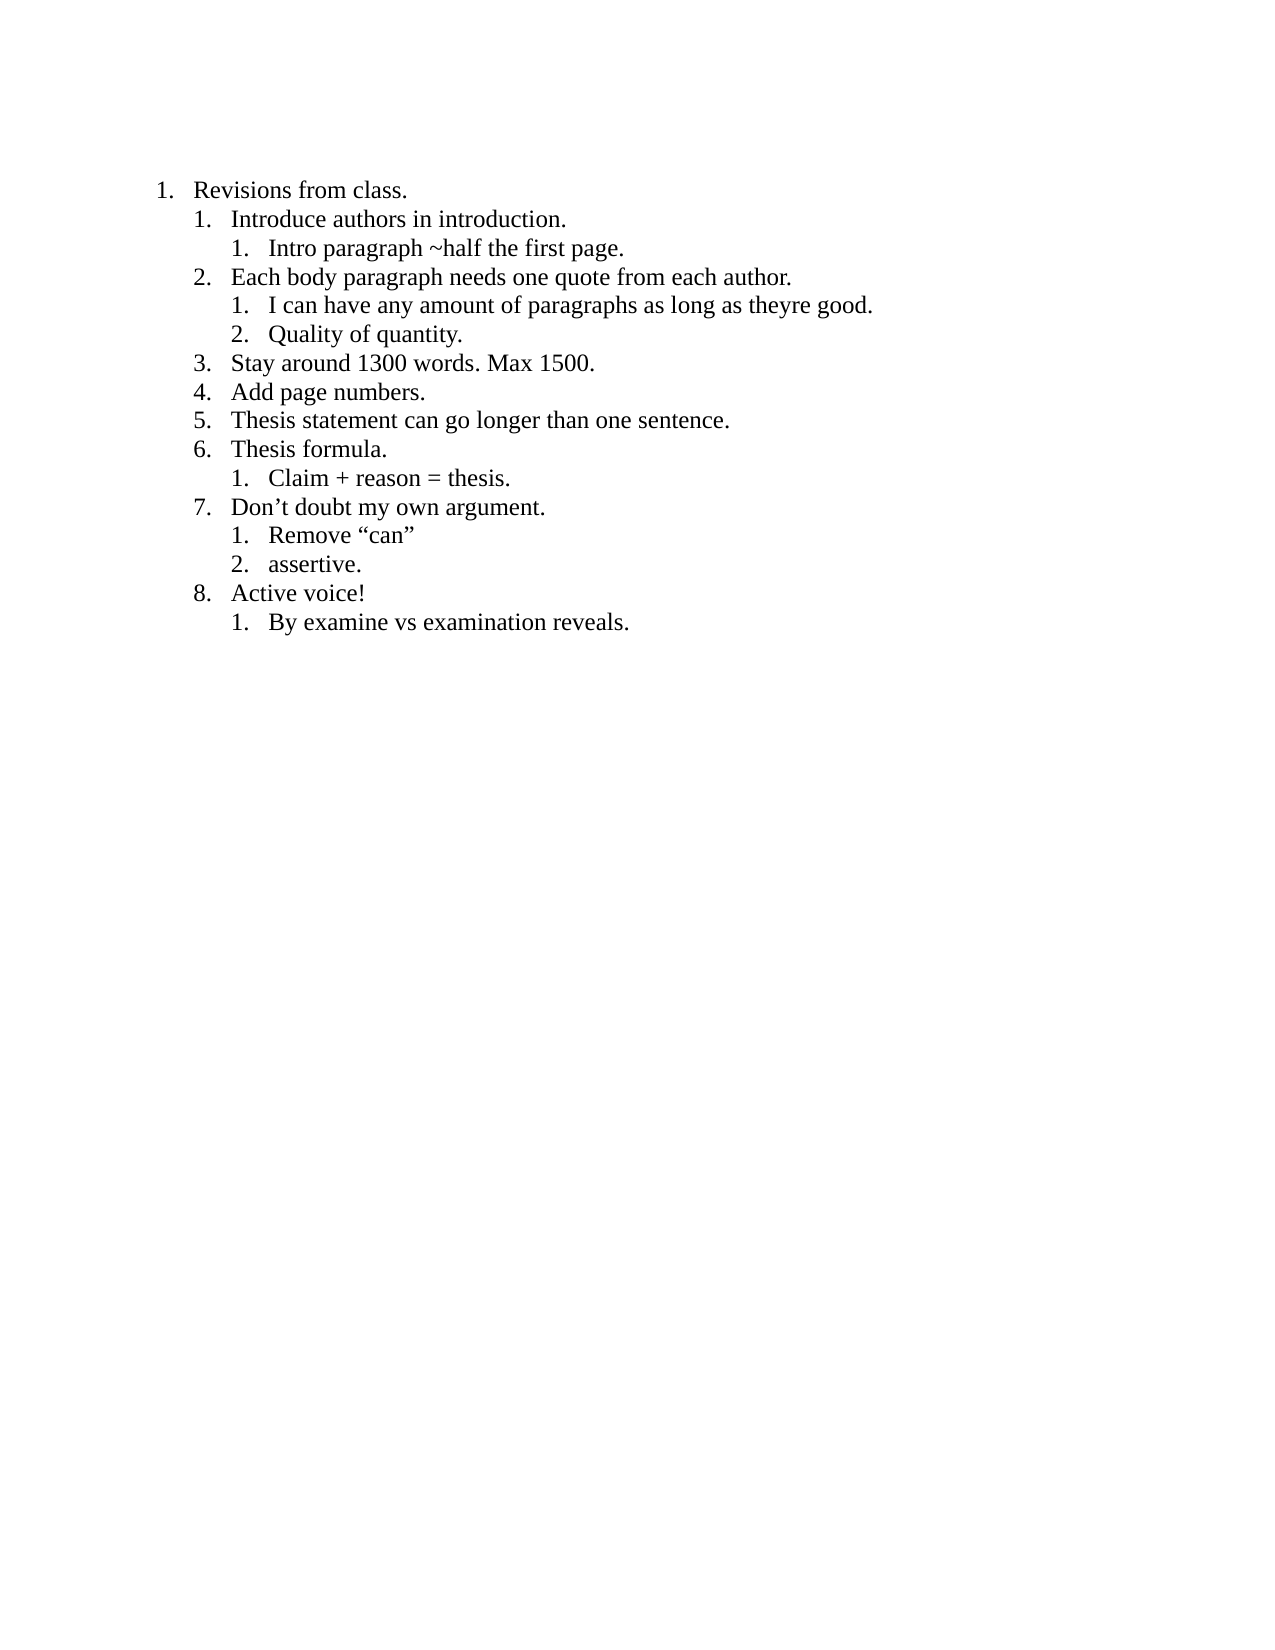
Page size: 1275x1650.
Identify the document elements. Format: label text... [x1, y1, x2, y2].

list By examine vs examination reveals. [231, 607, 1157, 636]
list Each body paragraph needs one quote from each author. [193, 262, 1157, 291]
list Thesis statement can go longer than one sentence. [193, 406, 1157, 434]
list Intro paragraph ~half the first page. [231, 233, 1157, 262]
list Remove “can” [231, 521, 1157, 549]
list Quality of quantity. [231, 319, 1157, 348]
list Add page numbers. [193, 377, 1157, 406]
list Active voice! [193, 578, 1157, 607]
list Don’t doubt my own argument. [193, 492, 1157, 521]
list Thesis formula. [193, 434, 1157, 463]
list Revisions from class. [156, 176, 1157, 204]
list I can have any amount of paragraphs as long as theyre good. [231, 291, 1157, 319]
list Stay around 1300 words. Max 1500. [193, 348, 1157, 377]
list Introduce authors in introduction. [193, 204, 1157, 233]
list Claim + reason = thesis. [231, 463, 1157, 492]
list assertive. [231, 549, 1157, 578]
